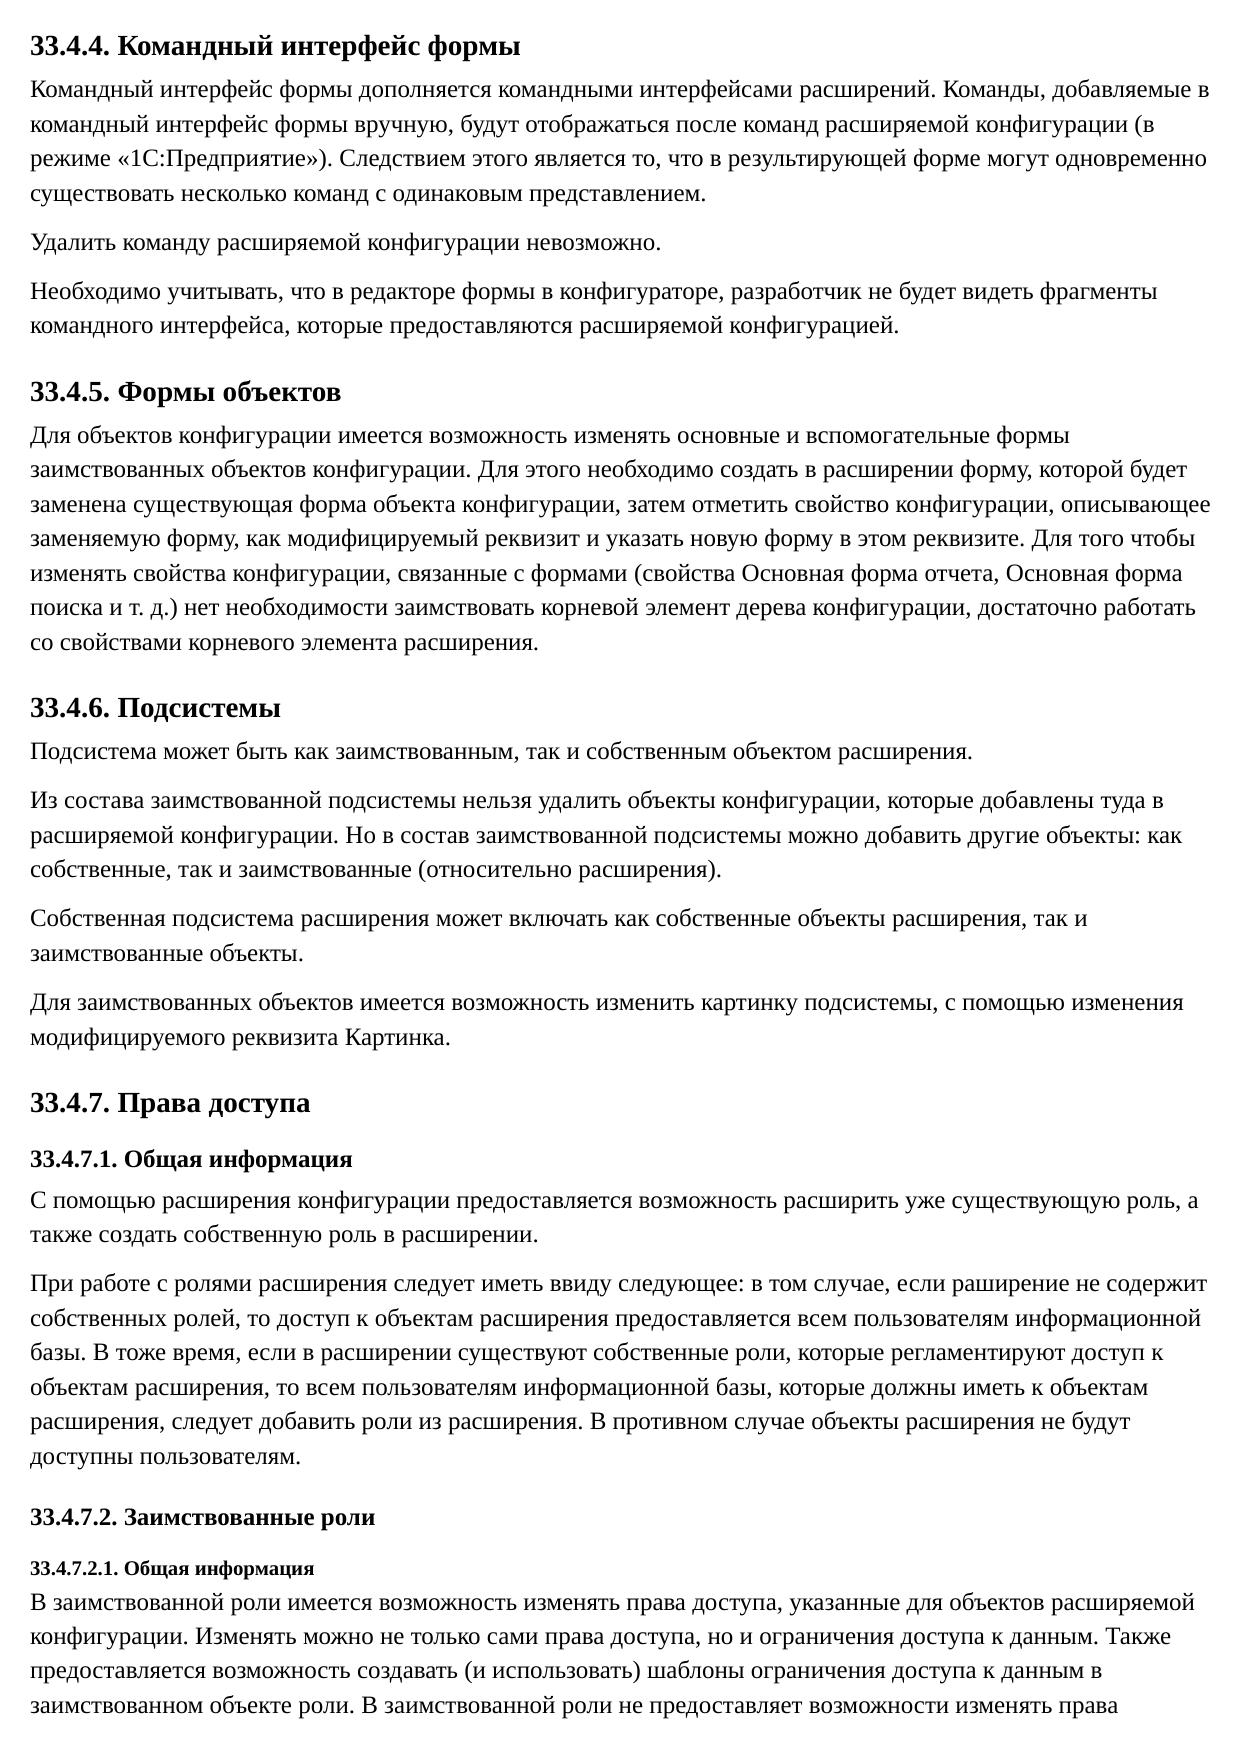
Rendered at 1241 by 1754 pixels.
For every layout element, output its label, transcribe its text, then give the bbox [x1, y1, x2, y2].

text Командный интерфейс формы дополняется командными интерфейсами расширений. Команды, добавляемые в командный интерфейс формы вручную, будут отображаться после команд расширяемой конфигурации (в режиме «1С:Предприятие»). Следствием этого является то, что в результирующей форме могут одновременно существовать несколько команд с одинаковым представлением. [30, 74, 1211, 206]
text Из состава заимствованной подсистемы нельзя удалить объекты конфигурации, которые добавлены туда в расширяемой конфигурации. Но в состав заимствованной подсистемы можно добавить другие объекты: как собственные, так и заимствованные (относительно расширения). [30, 786, 1211, 883]
subtitle 33.4.4. Командный интерфейс формы [30, 28, 1211, 62]
text С помощью расширения конфигурации предоставляется возможность расширить уже существующую роль, а также создать собственную роль в расширении. [30, 1185, 1211, 1248]
text Для заимствованных объектов имеется возможность изменить картинку подсистемы, с помощью изменения модифицируемого реквизита Картинка. [30, 987, 1211, 1050]
text Необходимо учитывать, что в редакторе формы в конфигураторе, разработчик не будет видеть фрагменты командного интерфейса, которые предоставляются расширяемой конфигурацией. [30, 276, 1211, 339]
subtitle 33.4.6. Подсистемы [30, 690, 1211, 724]
text При работе с ролями расширения следует иметь ввиду следующее: в том случае, если раширение не содержит собственных ролей, то доступ к объектам расширения предоставляется всем пользователям информационной базы. В тоже время, если в расширении существуют собственные роли, которые регламентируют доступ к объектам расширения, то всем пользователям информационной базы, которые должны иметь к объектам расширения, следует добавить роли из расширения. В противном случае объекты расширения не будут доступны пользователям. [30, 1268, 1211, 1470]
text Подсистема может быть как заимствованным, так и собственным объектом расширения. [30, 736, 1211, 765]
text Для объектов конфигурации имеется возможность изменять основные и вспомогательные формы заимствованных объектов конфигурации. Для этого необходимо создать в расширении форму, которой будет заменена существующая форма объекта конфигурации, затем отметить свойство конфигурации, описывающее заменяемую форму, как модифицируемый реквизит и указать новую форму в этом реквизите. Для того чтобы изменять свойства конфигурации, связанные с формами (свойства Основная форма отчета, Основная форма поиска и т. д.) нет необходимости заимствовать корневой элемент дерева конфигурации, достаточно работать со свойствами корневого элемента расширения. [30, 420, 1211, 656]
subtitle 33.4.7.2.1. Общая информация [30, 1556, 1211, 1580]
subtitle 33.4.7.2. Заимствованные роли [30, 1502, 1211, 1531]
text Удалить команду расширяемой конфигурации невозможно. [30, 227, 1211, 255]
subtitle 33.4.7.1. Общая информация [30, 1144, 1211, 1172]
text В заимствованной роли имеется возможность изменять права доступа, указанные для объектов расширяемой конфигурации. Изменять можно не только сами права доступа, но и ограничения доступа к данным. Также предоставляется возможность создавать (и использовать) шаблоны ограничения доступа к данным в заимствованном объекте роли. В заимствованной роли не предоставляет возможности изменять права [30, 1587, 1211, 1719]
subtitle 33.4.5. Формы объектов [30, 374, 1211, 407]
text Собственная подсистема расширения может включать как собственные объекты расширения, так и заимствованные объекты. [30, 903, 1211, 967]
subtitle 33.4.7. Права доступа [30, 1085, 1211, 1119]
